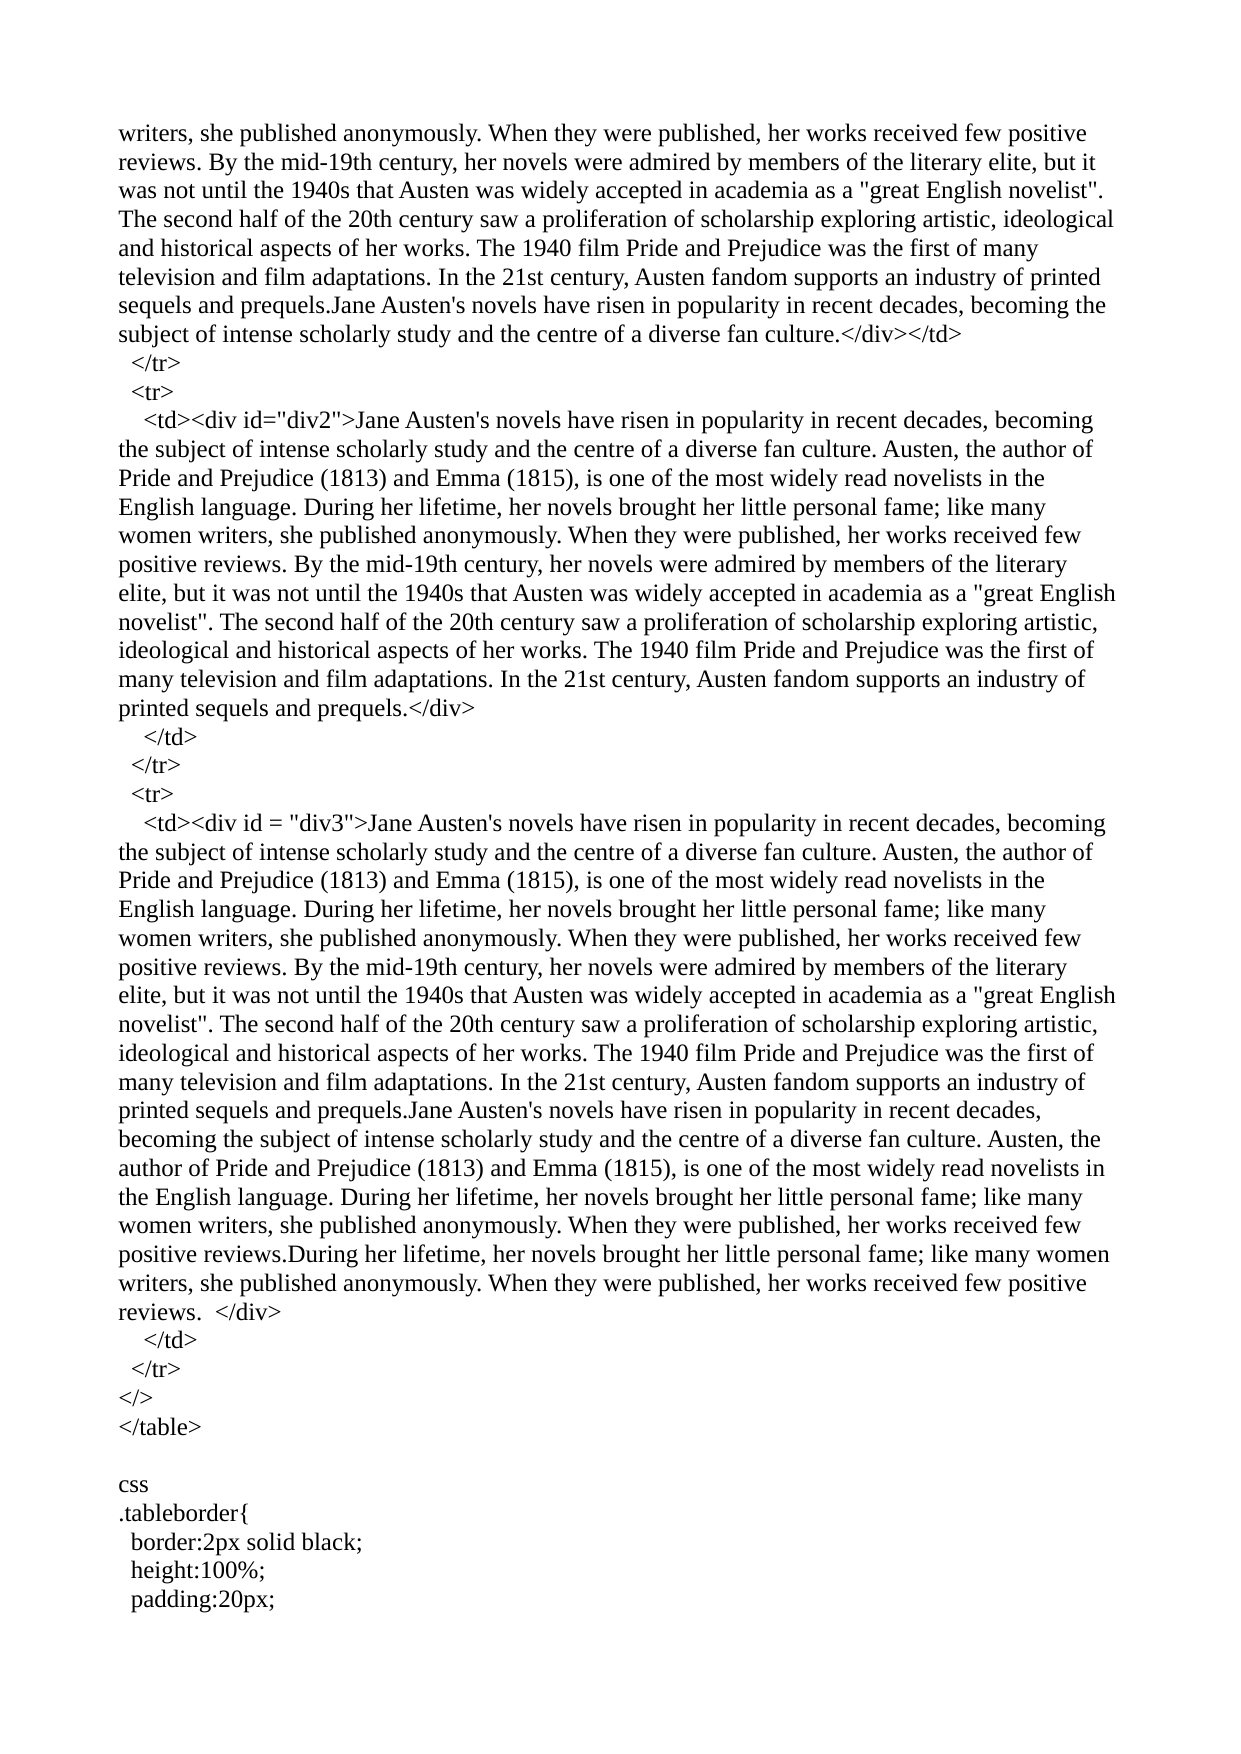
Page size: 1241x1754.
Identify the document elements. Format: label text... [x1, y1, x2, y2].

text </tr> [118, 751, 1122, 779]
text writers, she published anonymously. When they were published, her works received few positive reviews. By the mid-19th century, her novels were admired by members of the literary elite, but it was not until the 1940s that Austen was widely accepted in academia as a "great English novelist". The second half of the 20th century saw a proliferation of scholarship exploring artistic, ideological and historical aspects of her works. The 1940 film Pride and Prejudice was the first of many television and film adaptations. In the 21st century, Austen fandom supports an industry of printed sequels and prequels.Jane Austen's novels have risen in popularity in recent decades, becoming the subject of intense scholarly study and the centre of a diverse fan culture.</div></td> [118, 118, 1122, 348]
text <tr> [118, 779, 1122, 808]
text </tr> [118, 1354, 1122, 1383]
text .tableborder{ [118, 1498, 1122, 1527]
text padding:20px; [118, 1584, 1122, 1613]
text border:2px solid black; [118, 1527, 1122, 1556]
text </tr> [118, 348, 1122, 377]
text </td> [118, 722, 1122, 751]
text css [118, 1469, 1122, 1498]
text </td> [118, 1326, 1122, 1354]
text </> [118, 1383, 1122, 1412]
text height:100%; [118, 1556, 1122, 1584]
text <td><div id="div2">Jane Austen's novels have risen in popularity in recent decades, becoming the subject of intense scholarly study and the centre of a diverse fan culture. Austen, the author of Pride and Prejudice (1813) and Emma (1815), is one of the most widely read novelists in the English language. During her lifetime, her novels brought her little personal fame; like many women writers, she published anonymously. When they were published, her works received few positive reviews. By the mid-19th century, her novels were admired by members of the literary elite, but it was not until the 1940s that Austen was widely accepted in academia as a "great English novelist". The second half of the 20th century saw a proliferation of scholarship exploring artistic, ideological and historical aspects of her works. The 1940 film Pride and Prejudice was the first of many television and film adaptations. In the 21st century, Austen fandom supports an industry of printed sequels and prequels.</div> [118, 406, 1122, 722]
text </table> [118, 1412, 1122, 1441]
text <tr> [118, 377, 1122, 406]
text <td><div id = "div3">Jane Austen's novels have risen in popularity in recent decades, becoming the subject of intense scholarly study and the centre of a diverse fan culture. Austen, the author of Pride and Prejudice (1813) and Emma (1815), is one of the most widely read novelists in the English language. During her lifetime, her novels brought her little personal fame; like many women writers, she published anonymously. When they were published, her works received few positive reviews. By the mid-19th century, her novels were admired by members of the literary elite, but it was not until the 1940s that Austen was widely accepted in academia as a "great English novelist". The second half of the 20th century saw a proliferation of scholarship exploring artistic, ideological and historical aspects of her works. The 1940 film Pride and Prejudice was the first of many television and film adaptations. In the 21st century, Austen fandom supports an industry of printed sequels and prequels.Jane Austen's novels have risen in popularity in recent decades, becoming the subject of intense scholarly study and the centre of a diverse fan culture. Austen, the author of Pride and Prejudice (1813) and Emma (1815), is one of the most widely read novelists in the English language. During her lifetime, her novels brought her little personal fame; like many women writers, she published anonymously. When they were published, her works received few positive reviews.During her lifetime, her novels brought her little personal fame; like many women writers, she published anonymously. When they were published, her works received few positive reviews. </div> [118, 808, 1122, 1326]
